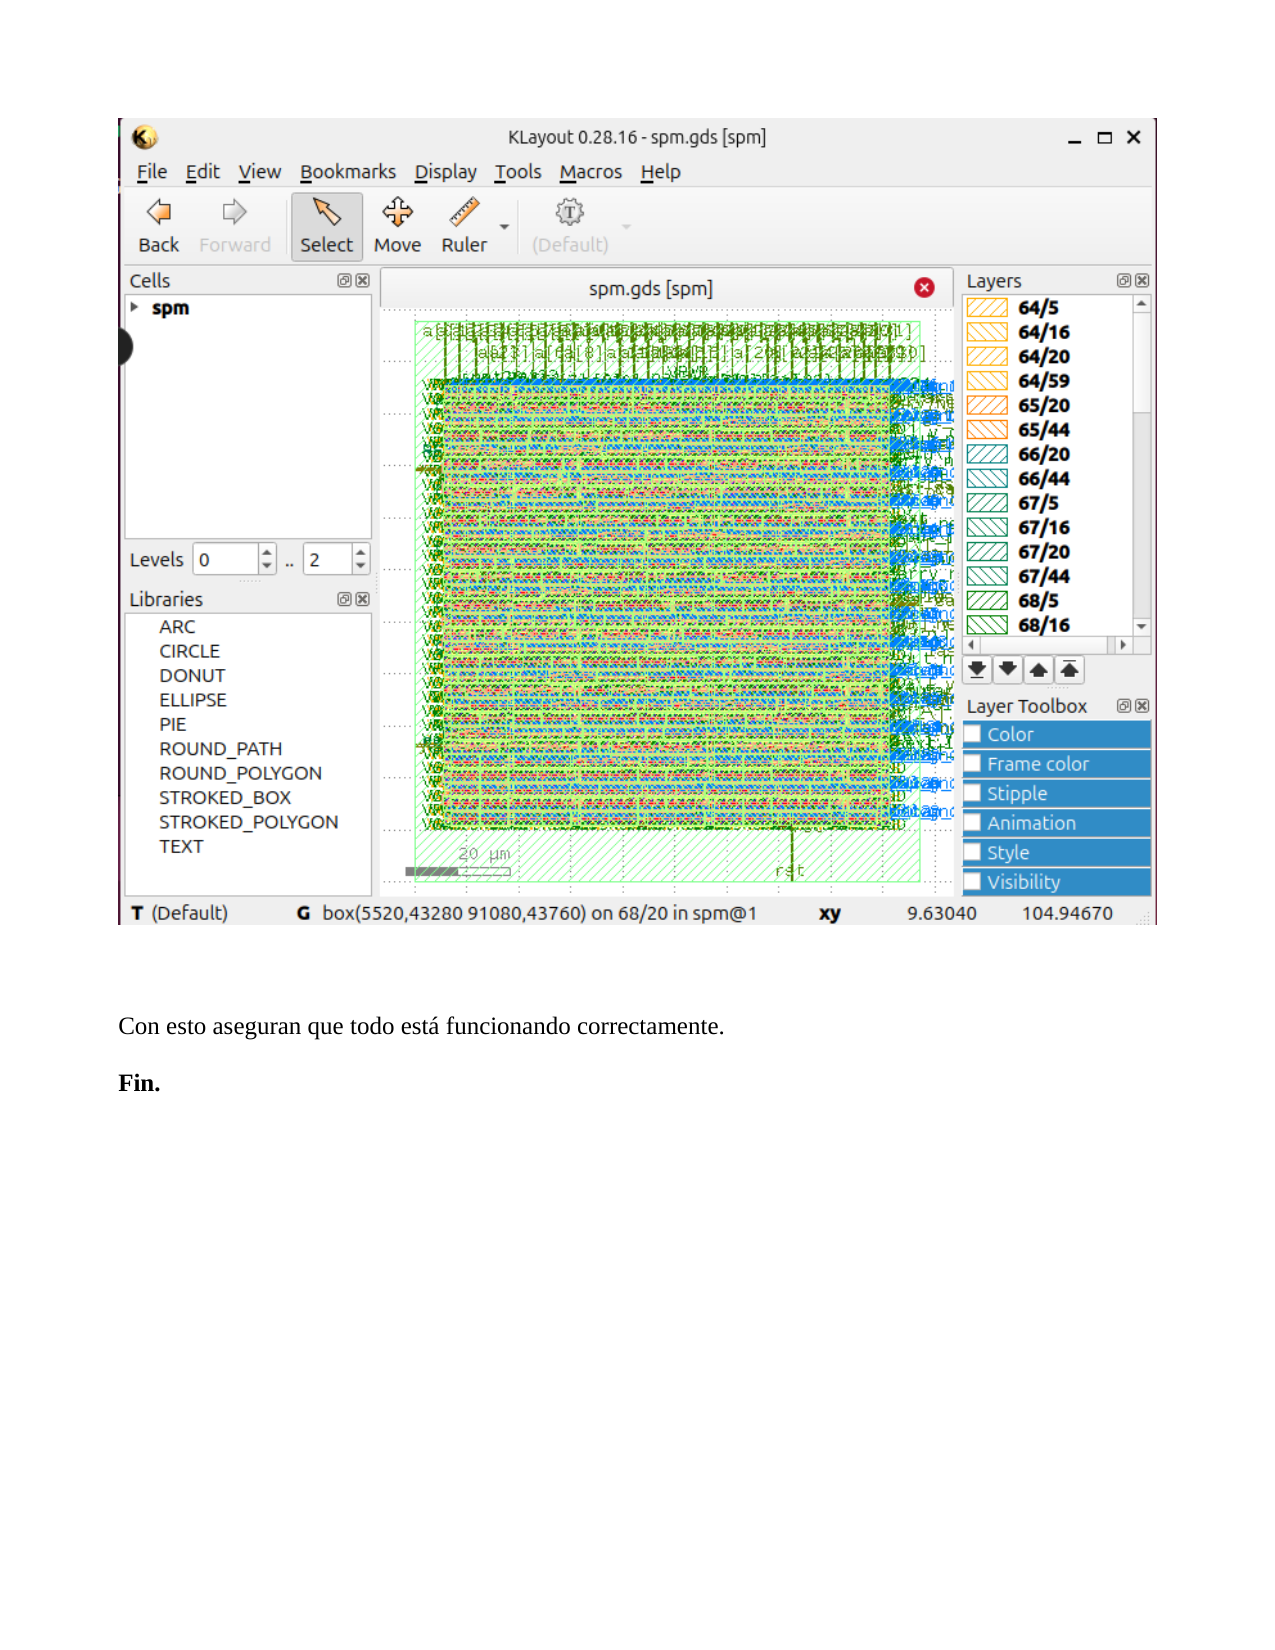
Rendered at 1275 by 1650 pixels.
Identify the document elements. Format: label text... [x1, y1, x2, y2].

picture [118, 118, 1157, 925]
text Con esto aseguran que todo está funcionando correctamente. [118, 1011, 1157, 1039]
text Fin. [118, 1068, 1157, 1097]
